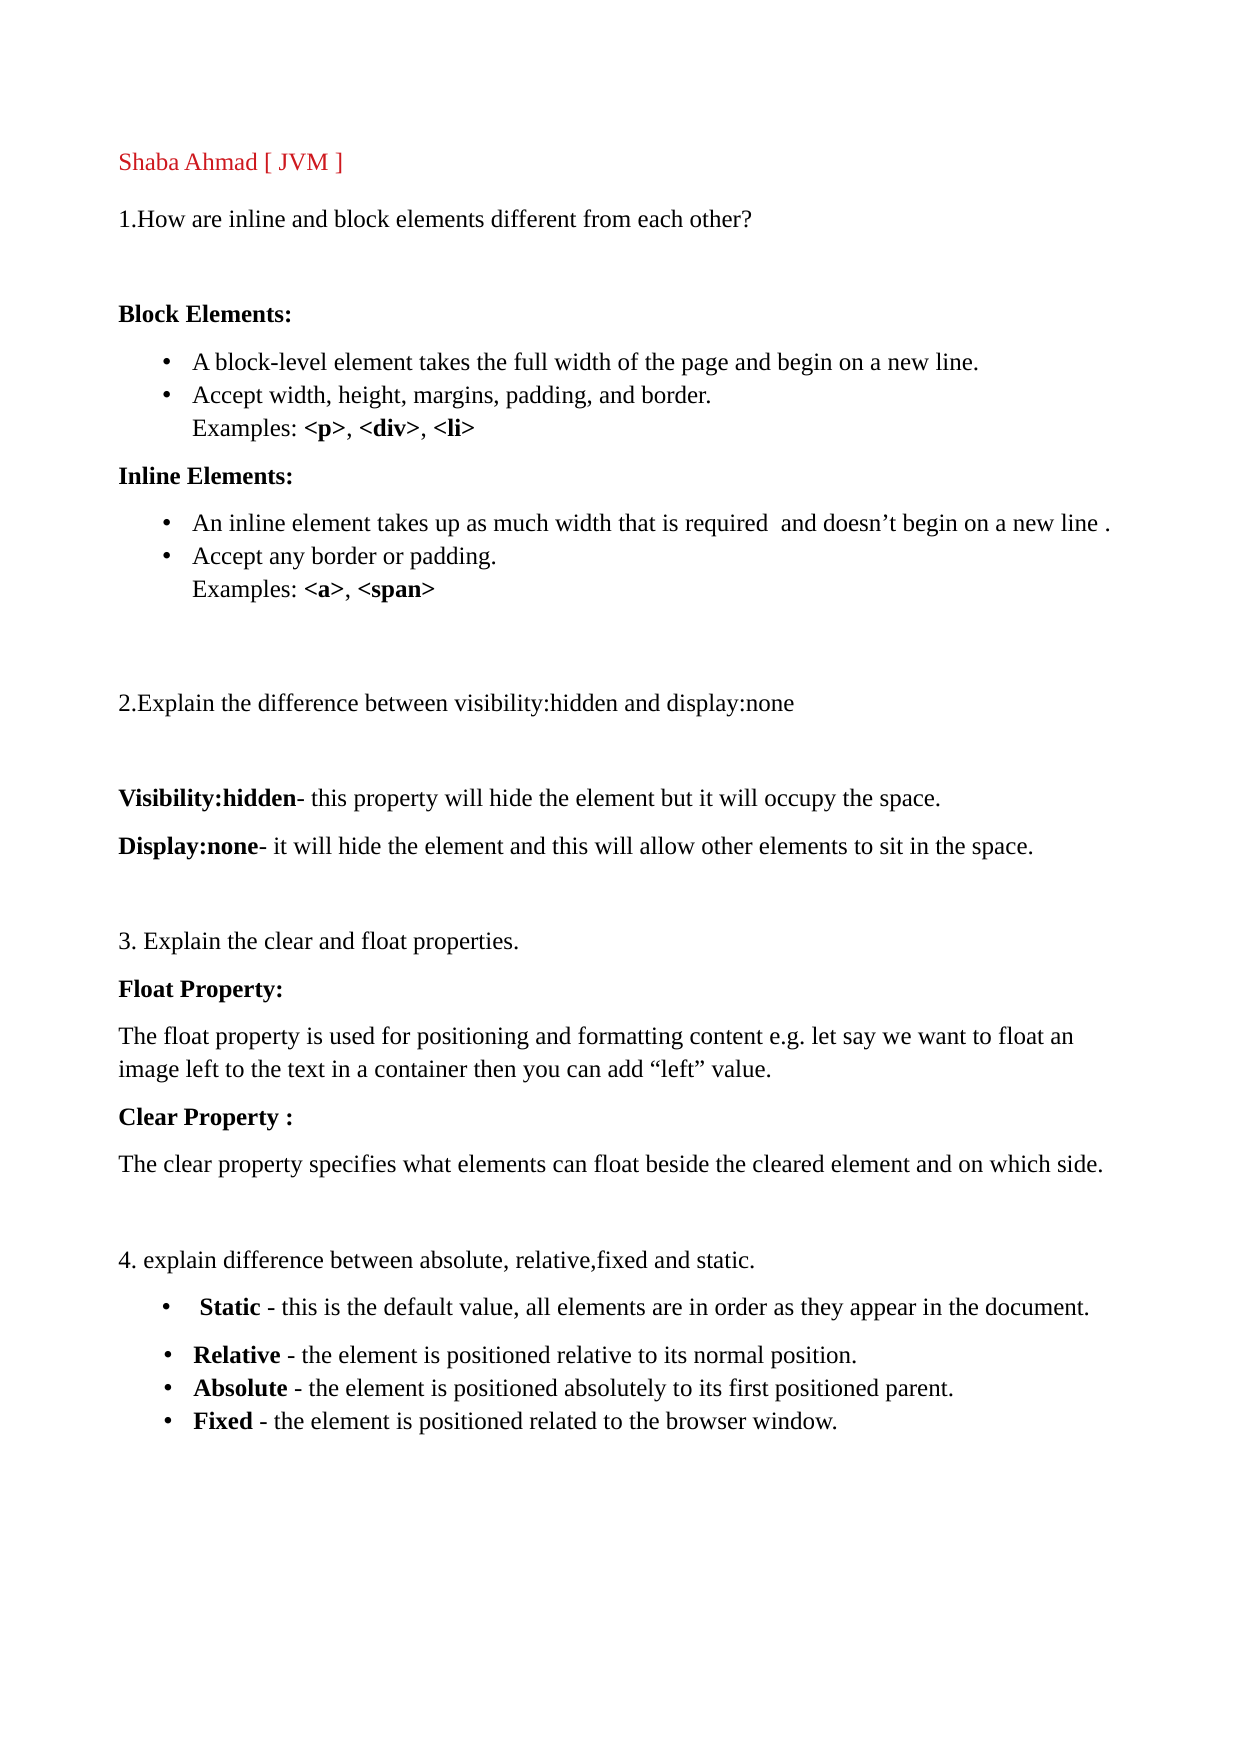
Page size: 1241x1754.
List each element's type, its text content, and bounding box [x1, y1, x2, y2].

text The clear property specifies what elements can float beside the cleared element and on which side. [118, 1149, 1122, 1178]
text Float Property: [118, 974, 1122, 1002]
list Relative - the element is positioned relative to its normal position. [164, 1340, 1122, 1369]
text 4. explain difference between absolute, relative,fixed and static. [118, 1245, 1122, 1273]
list An inline element takes up as much width that is required and doesn’t begin on a new line . [162, 508, 1122, 537]
text Inline Elements: [118, 461, 1122, 489]
list Static - this is the default value, all elements are in order as they appear in the document. [162, 1292, 1122, 1321]
text Display:none- it will hide the element and this will allow other elements to sit in the space. [118, 831, 1122, 860]
list Absolute - the element is positioned absolutely to its first positioned parent. [164, 1373, 1122, 1402]
text Clear Property : [118, 1102, 1122, 1131]
text 2.Explain the difference between visibility:hidden and display:none [118, 655, 1122, 717]
text 1.How are inline and block elements different from each other? [118, 204, 1122, 233]
text Visibility:hidden- this property will hide the element but it will occupy the space. [118, 783, 1122, 812]
list Fixed - the element is positioned related to the browser window. [164, 1406, 1122, 1435]
text 3. Explain the clear and float properties. [118, 926, 1122, 955]
list Accept any border or padding. Examples: <a>, <span> [162, 541, 1122, 603]
list A block-level element takes the full width of the page and begin on a new line. [162, 347, 1122, 376]
list Accept width, height, margins, padding, and border. Examples: <p>, <div>, <li> [162, 380, 1122, 442]
text The float property is used for positioning and formatting content e.g. let say we want to float an image left to the text in a container then you can add “left” value. [118, 1021, 1122, 1083]
text Shaba Ahmad [ JVM ] [118, 147, 1122, 176]
text Block Elements: [118, 299, 1122, 328]
